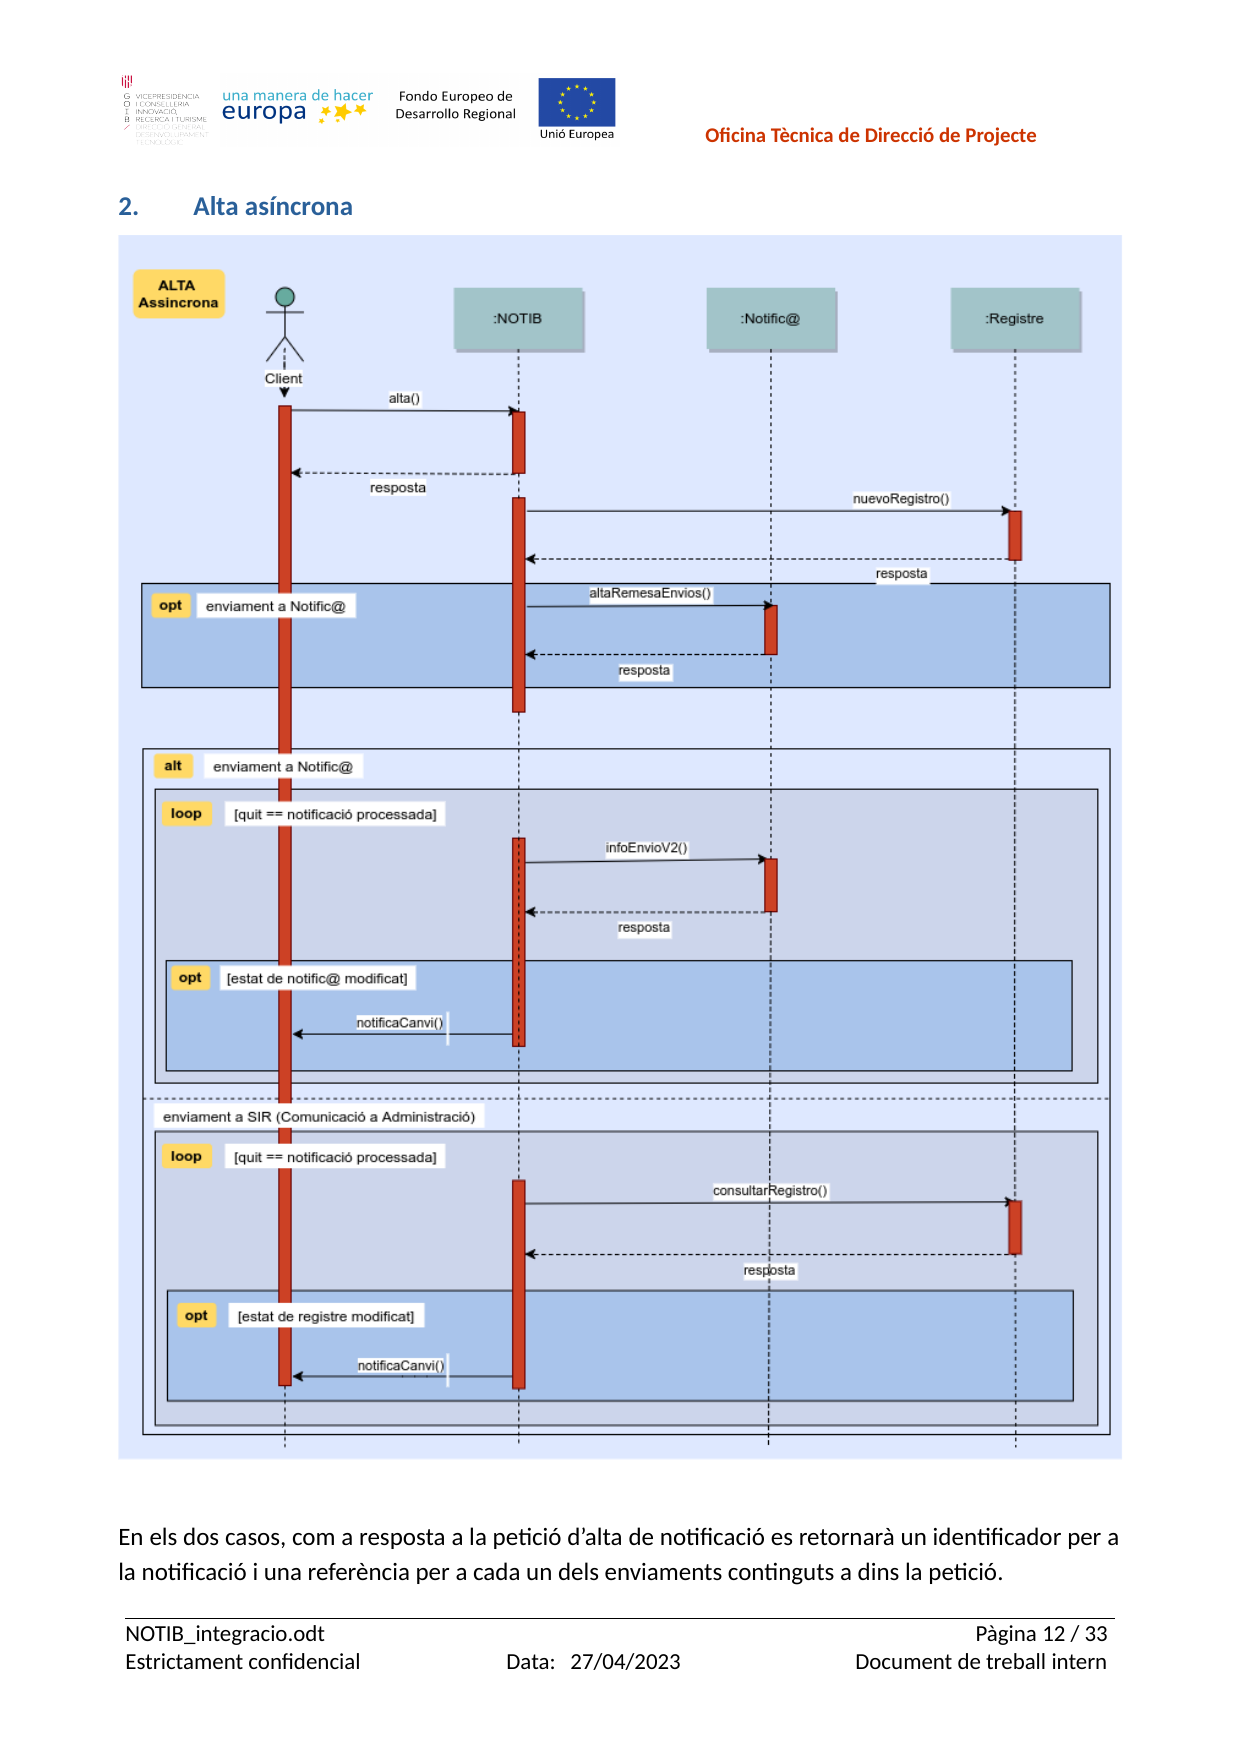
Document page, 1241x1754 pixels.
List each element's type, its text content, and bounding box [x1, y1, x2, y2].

picture [118, 73, 213, 147]
text En els dos casos, com a resposta a la petició d’alta de notificació es retornarà un identificador per a la notificació i una referència per a cada un dels enviaments continguts a dins la petició. [118, 1521, 1122, 1587]
picture [219, 73, 621, 147]
subtitle Alta asíncrona [118, 189, 1122, 222]
picture [118, 235, 1123, 1461]
